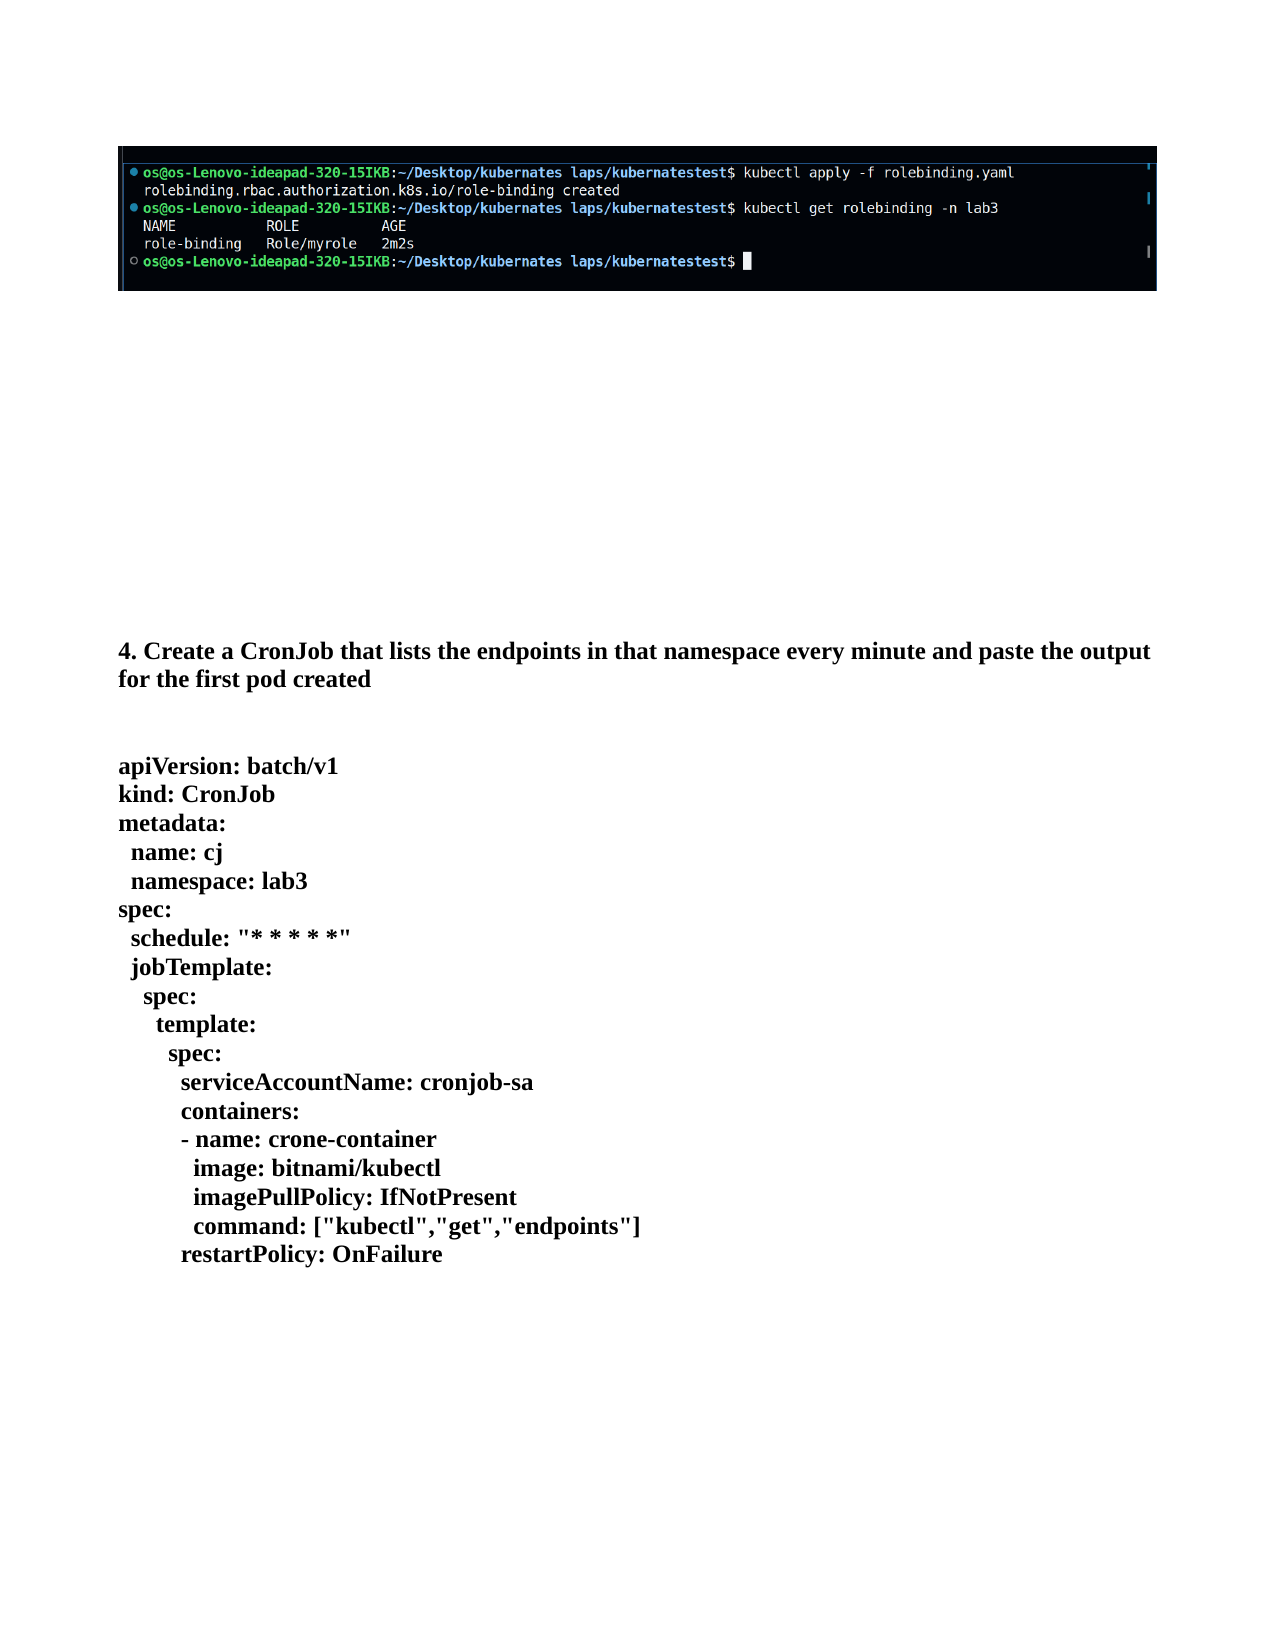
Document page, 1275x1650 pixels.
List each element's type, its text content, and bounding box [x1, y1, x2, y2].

text spec: [118, 981, 1157, 1009]
text imagePullPolicy: IfNotPresent [118, 1182, 1157, 1211]
picture [118, 146, 1157, 291]
text spec: [118, 894, 1157, 923]
text metadata: [118, 808, 1157, 837]
text image: bitnami/kubectl [118, 1153, 1157, 1182]
text jobTemplate: [118, 952, 1157, 981]
text name: cj [118, 837, 1157, 866]
text apiVersion: batch/v1 [118, 751, 1157, 779]
text serviceAccountName: cronjob-sa [118, 1067, 1157, 1096]
text restartPolicy: OnFailure [118, 1239, 1157, 1268]
text kind: CronJob [118, 779, 1157, 808]
text template: [118, 1009, 1157, 1038]
text 4. Create a CronJob that lists the endpoints in that namespace every minute and paste the output for the first pod created [118, 636, 1157, 693]
text containers: [118, 1096, 1157, 1124]
text namespace: lab3 [118, 866, 1157, 894]
text command: ["kubectl","get","endpoints"] [118, 1211, 1157, 1239]
text schedule: "* * * * *" [118, 923, 1157, 952]
text spec: [118, 1038, 1157, 1067]
text - name: crone-container [118, 1124, 1157, 1153]
